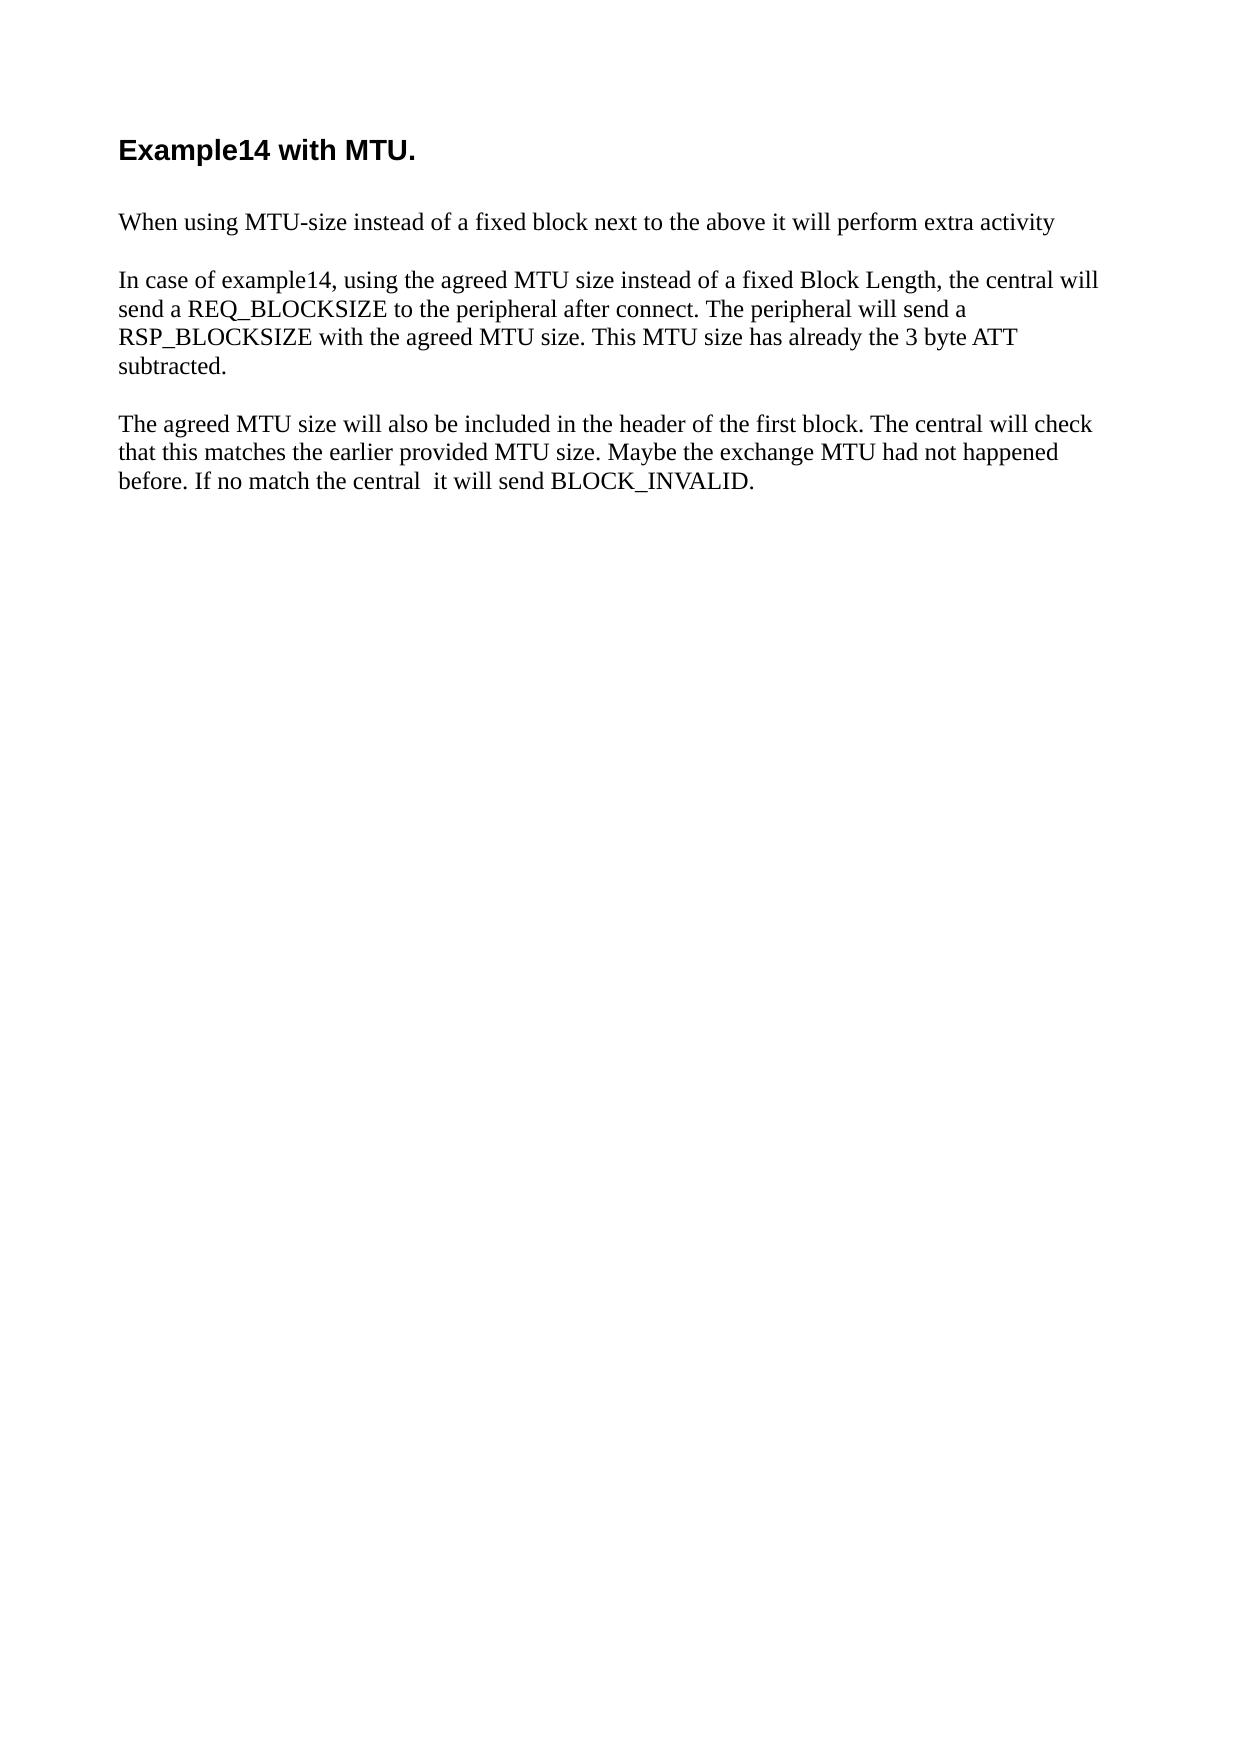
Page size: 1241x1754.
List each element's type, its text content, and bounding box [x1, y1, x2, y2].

text The agreed MTU size will also be included in the header of the first block. The central will check that this matches the earlier provided MTU size. Maybe the exchange MTU had not happened before. If no match the central it will send BLOCK_INVALID. [118, 409, 1122, 495]
text When using MTU-size instead of a fixed block next to the above it will perform extra activity [118, 207, 1122, 236]
subtitle Example14 with MTU. [118, 133, 1122, 166]
text In case of example14, using the agreed MTU size instead of a fixed Block Length, the central will send a REQ_BLOCKSIZE to the peripheral after connect. The peripheral will send a RSP_BLOCKSIZE with the agreed MTU size. This MTU size has already the 3 byte ATT subtracted. [118, 265, 1122, 380]
